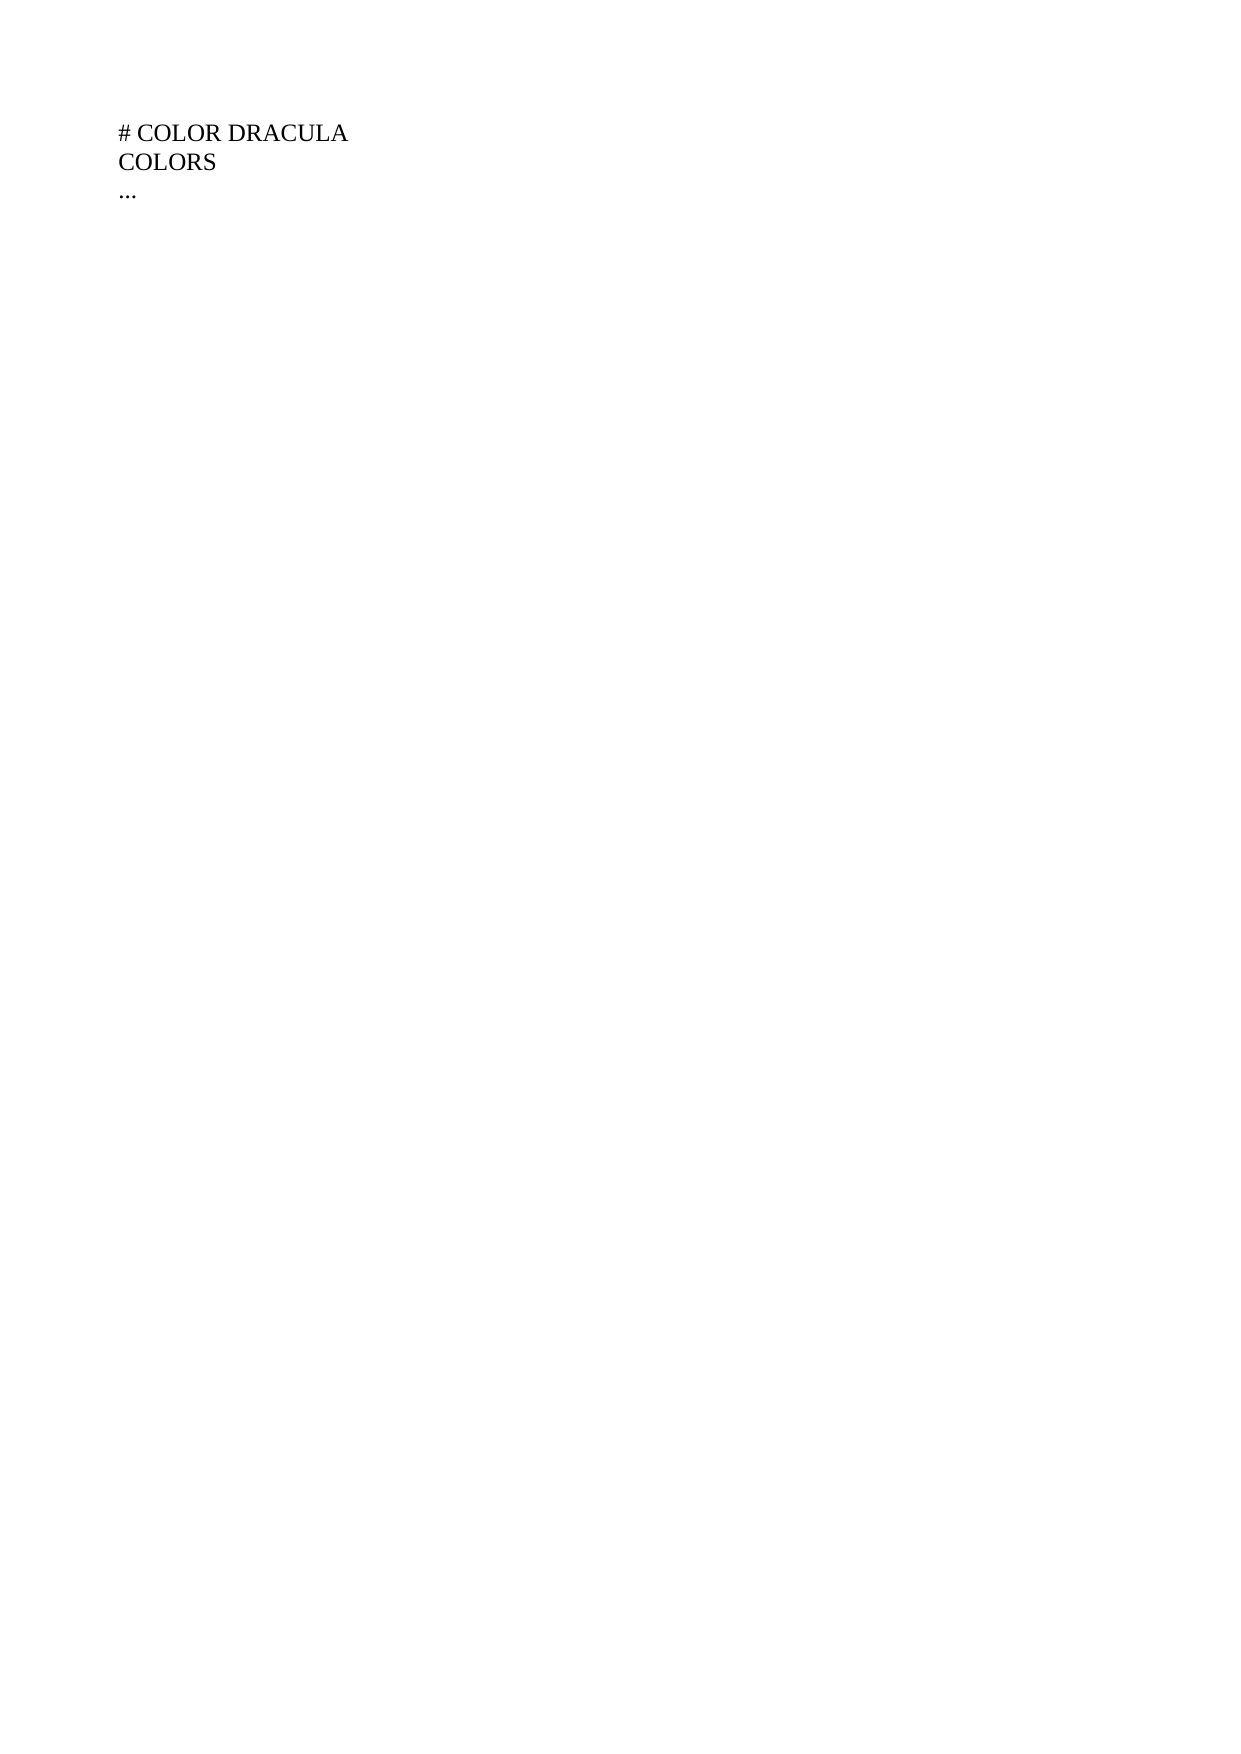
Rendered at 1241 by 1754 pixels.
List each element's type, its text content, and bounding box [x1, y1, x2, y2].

text ... [118, 176, 1122, 204]
text COLORS [118, 147, 1122, 176]
text # COLOR DRACULA [118, 118, 1122, 147]
